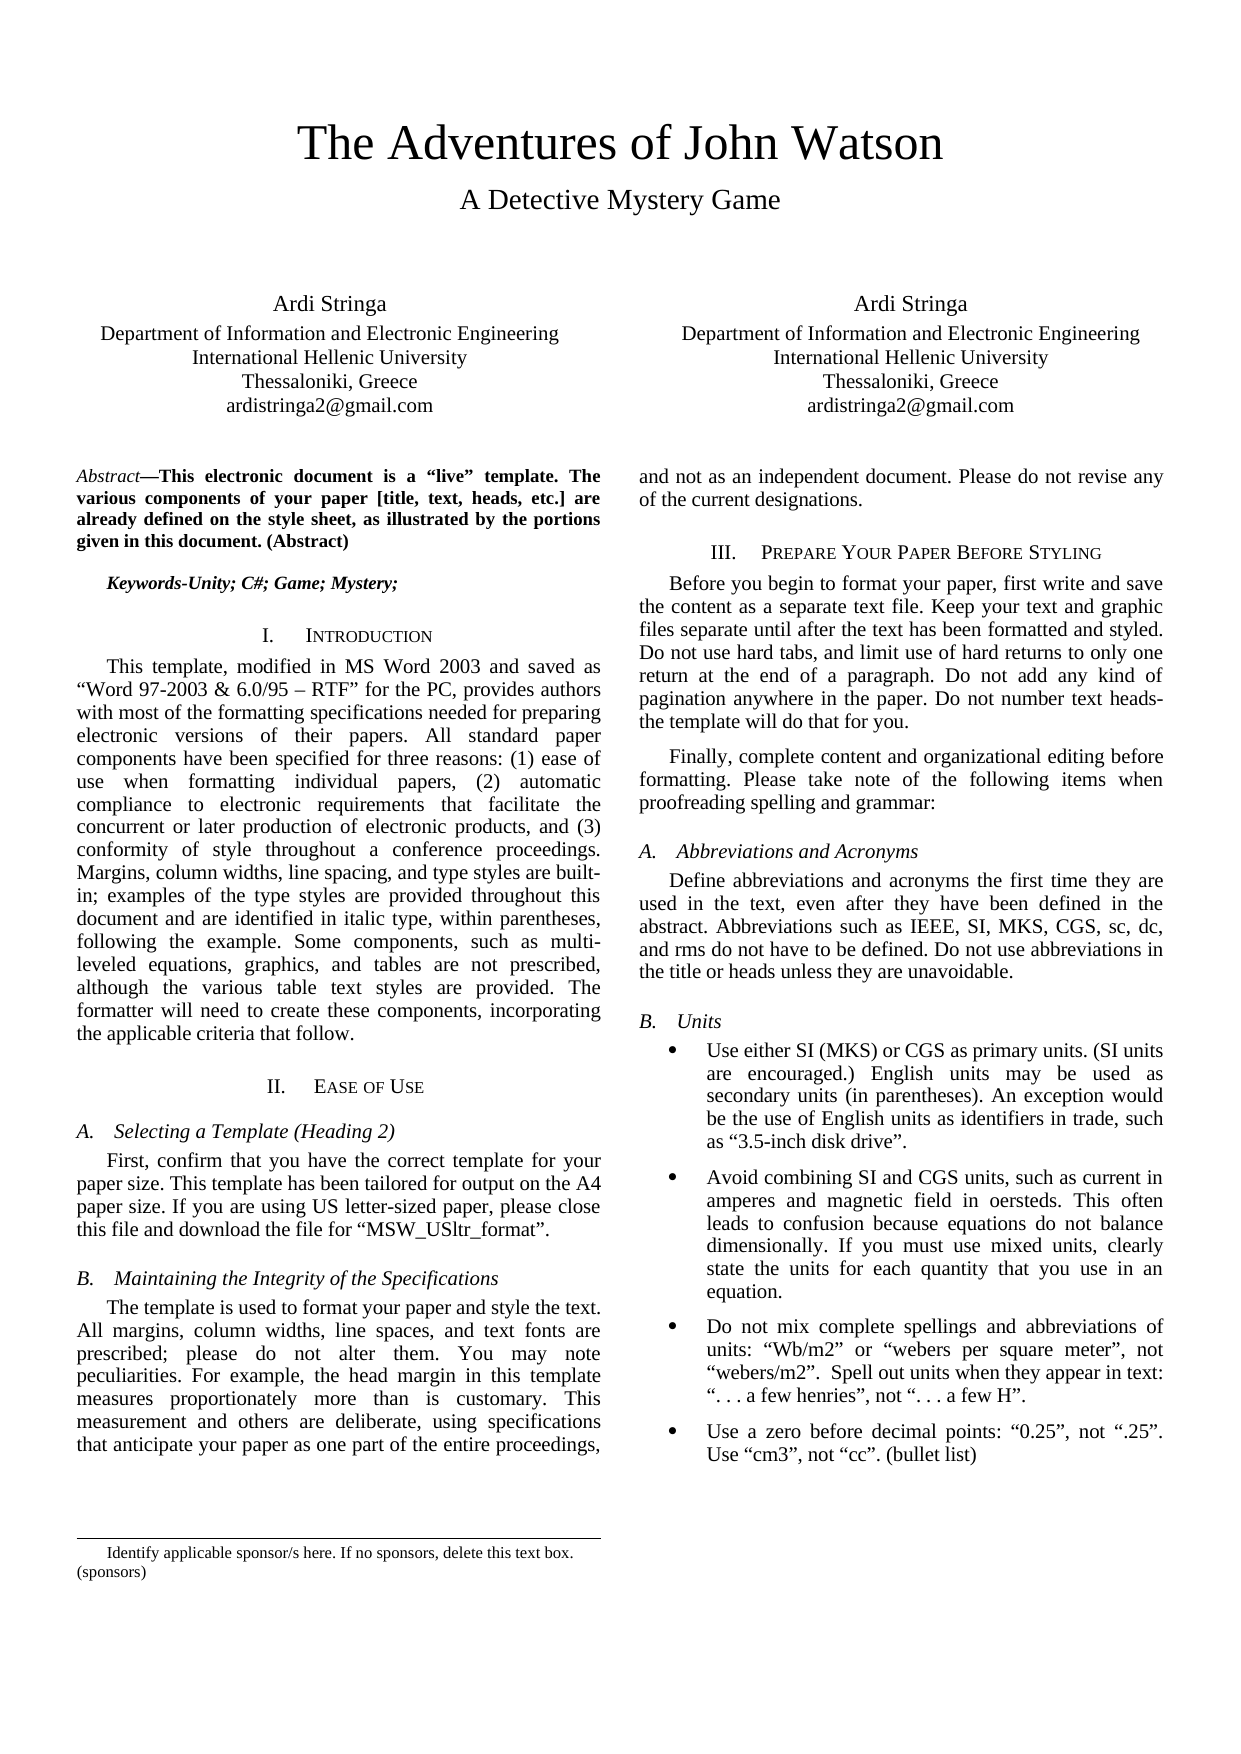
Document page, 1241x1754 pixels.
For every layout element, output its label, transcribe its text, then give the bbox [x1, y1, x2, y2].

text ardistringa2@gmail.com [658, 393, 1164, 417]
text Ardi Stringa [658, 290, 1164, 316]
subtitle Prepare Your Paper Before Styling [639, 540, 1164, 564]
text Identify applicable sponsor/s here. If no sponsors, delete this text box. (sponsors) [77, 1539, 601, 1581]
text First, confirm that you have the correct template for your paper size. This template has been tailored for output on the A4 paper size. If you are using US letter-sized paper, please close this file and download the file for “MSW_USltr_format”. [76, 1149, 601, 1241]
text Keywords-Unity; C#; Game; Mystery; [76, 572, 601, 594]
text ardistringa2@gmail.com [76, 393, 583, 417]
subtitle Maintaining the Integrity of the Specifications [76, 1266, 601, 1290]
subtitle A Detective Mystery Game [76, 182, 1164, 216]
subtitle Ease of Use [76, 1074, 601, 1098]
list Use a zero before decimal points: “0.25”, not “.25”. Use “cm3”, not “cc”. (bullet list) [669, 1420, 1164, 1466]
text This template, modified in MS Word 2003 and saved as “Word 97-2003 & 6.0/95 – RTF” for the PC, provides authors with most of the formatting specifications needed for preparing electronic versions of their papers. All standard paper components have been specified for three reasons: (1) ease of use when formatting individual papers, (2) automatic compliance to electronic requirements that facilitate the concurrent or later production of electronic products, and (3) conformity of style throughout a conference proceedings. Margins, column widths, line spacing, and type styles are built-in; examples of the type styles are provided throughout this document and are identified in italic type, within parentheses, following the example. Some components, such as multi-leveled equations, graphics, and tables are not prescribed, although the various table text styles are provided. The formatter will need to create these components, incorporating the applicable criteria that follow. [76, 655, 601, 1045]
text Thessaloniki, Greece [76, 369, 583, 393]
text International Hellenic University [658, 345, 1164, 369]
list Avoid combining SI and CGS units, such as current in amperes and magnetic field in oersteds. This often leads to confusion because equations do not balance dimensionally. If you must use mixed units, clearly state the units for each quantity that you use in an equation. [669, 1166, 1164, 1303]
subtitle Selecting a Template (Heading 2) [76, 1119, 601, 1143]
list Use either SI (MKS) or CGS as primary units. (SI units are encouraged.) English units may be used as secondary units (in parentheses). An exception would be the use of English units as identifiers in trade, such as “3.5-inch disk drive”. [669, 1039, 1164, 1153]
text Abstract—This electronic document is a “live” template. The various components of your paper [title, text, heads, etc.] are already defined on the style sheet, as illustrated by the portions given in this document. (Abstract) [76, 465, 601, 551]
text Define abbreviations and acronyms the first time they are used in the text, even after they have been defined in the abstract. Abbreviations such as IEEE, SI, MKS, CGS, sc, dc, and rms do not have to be defined. Do not use abbreviations in the title or heads unless they are unavoidable. [639, 869, 1164, 983]
text The template is used to format your paper and style the text. All margins, column widths, line spaces, and text fonts are prescribed; please do not alter them. You may note peculiarities. For example, the head margin in this template measures proportionately more than is customary. This measurement and others are deliberate, using specifications that anticipate your paper as one part of the entire proceedings, [76, 1296, 601, 1456]
text Finally, complete content and organizational editing before formatting. Please take note of the following items when proofreading spelling and grammar: [639, 745, 1164, 814]
title The Adventures of John Watson [76, 112, 1164, 170]
text Department of Information and Electronic Engineering [76, 321, 583, 345]
list Do not mix complete spellings and abbreviations of units: “Wb/m2” or “webers per square meter”, not “webers/m2”. Spell out units when they appear in text: “. . . a few henries”, not “. . . a few H”. [669, 1316, 1164, 1407]
text Department of Information and Electronic Engineering [658, 321, 1164, 345]
text Thessaloniki, Greece [658, 369, 1164, 393]
subtitle Introduction [76, 623, 601, 647]
subtitle Abbreviations and Acronyms [639, 839, 1164, 863]
text and not as an independent document. Please do not revise any of the current designations. [639, 465, 1164, 511]
subtitle Units [639, 1008, 1164, 1033]
text International Hellenic University [76, 345, 583, 369]
text Before you begin to format your paper, first write and save the content as a separate text file. Keep your text and graphic files separate until after the text has been formatted and styled. Do not use hard tabs, and limit use of hard returns to only one return at the end of a paragraph. Do not add any kind of pagination anywhere in the paper. Do not number text heads-the template will do that for you. [639, 572, 1164, 733]
text Ardi Stringa [76, 290, 583, 316]
